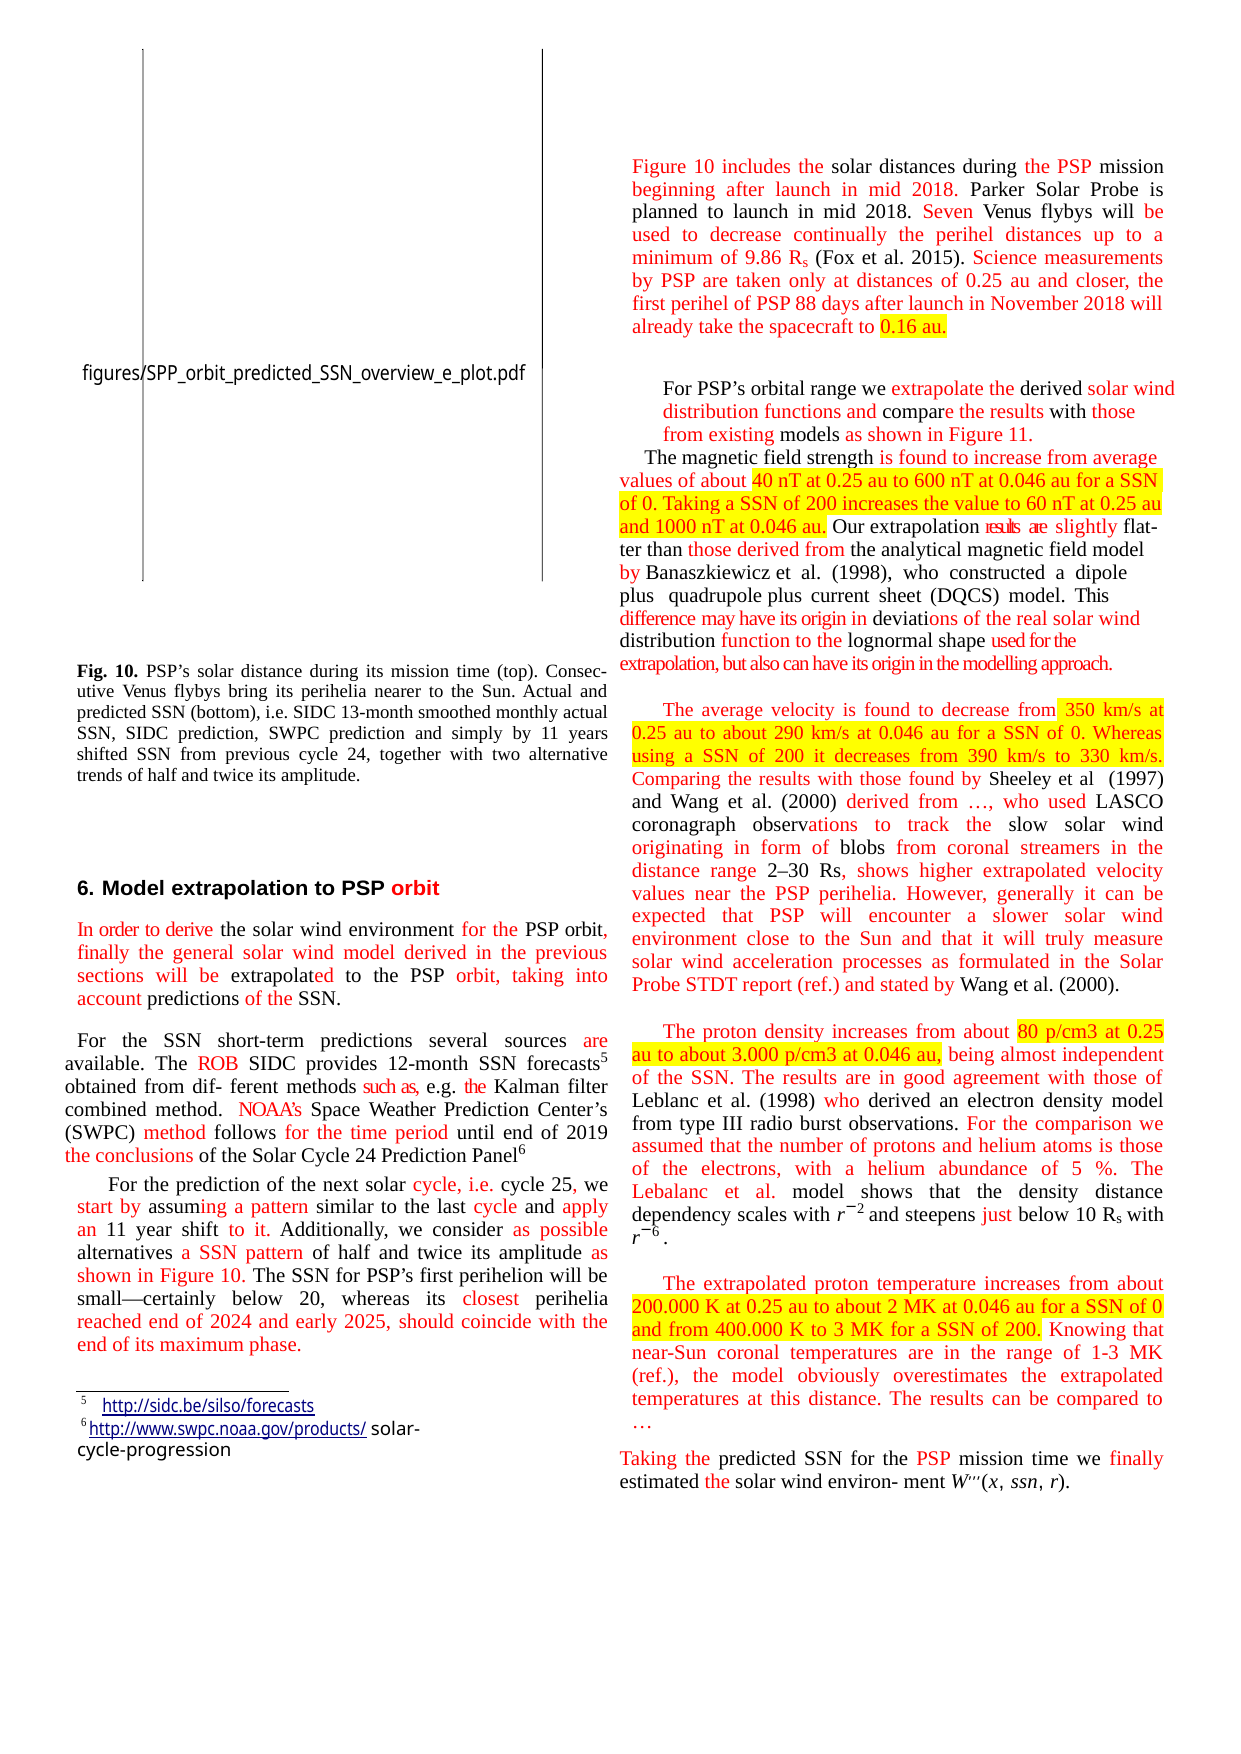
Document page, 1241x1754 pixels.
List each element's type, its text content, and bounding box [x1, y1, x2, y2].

text 5 http://sidc.be/silso/forecasts [81, 1387, 608, 1417]
text Figure 10 includes the solar distances during the PSP mission beginning after launch in mid 2018. Parker Solar Probe is planned to launch in mid 2018. Seven Venus flybys will be used to decrease continually the perihel distances up to a minimum of 9.86 Rs (Fox et al. 2015). Science measurements by PSP are taken only at distances of 0.25 au and closer, the first perihel of PSP 88 days after launch in November 2018 will already take the spacecraft to 0.16 au. [632, 155, 1164, 338]
text The extrapolated proton temperature increases from about 200.000 K at 0.25 au to about 2 MK at 0.046 au for a SSN of 0 and from 400.000 K to 3 MK for a SSN of 200. Knowing that near-Sun coronal temperatures are in the range of 1-3 MK (ref.), the model obviously overestimates the extrapolated temperatures at this distance. The results can be compared to … [632, 1272, 1164, 1433]
text In order to derive the solar wind environment for the PSP orbit, finally the general solar wind model derived in the previous sections will be extrapolated to the PSP orbit, taking into account predictions of the SSN. [77, 918, 608, 1010]
text Fig. 10. PSP’s solar distance during its mission time (top). Consec- utive Venus flybys bring its perihelia nearer to the Sun. Actual and predicted SSN (bottom), i.e. SIDC 13-month smoothed monthly actual SSN, SIDC prediction, SWPC prediction and simply by 11 years shifted SSN from previous cycle 24, together with two alternative trends of half and twice its amplitude. [77, 660, 608, 785]
text 6 http://www.swpc.noaa.gov/products/ solar-cycle-progression [77, 1418, 431, 1460]
text Taking the predicted SSN for the PSP mission time we finally estimated the solar wind environ- ment W,,,(x, ssn, r). [619, 1447, 1164, 1493]
subtitle Model extrapolation to PSP orbit [77, 876, 548, 899]
text figures/SPP_orbit_predicted_SSN_overview_e_plot.pdf [82, 367, 651, 384]
text For PSP’s orbital range we extrapolate the derived solar wind distribution functions and compare the results with those from existing models as shown in Figure 11. [663, 377, 1176, 446]
text The magnetic field strength is found to increase from average values of about 40 nT at 0.25 au to 600 nT at 0.046 au for a SSN of 0. Taking a SSN of 200 increases the value to 60 nT at 0.25 au and 1000 nT at 0.046 au. Our extrapolation results are slightly flat- ter than those derived from the analytical magnetic field model by Banaszkiewicz et al. (1998), who constructed a dipole plus quadrupole plus current sheet (DQCS) model. This difference may have its origin in deviations of the real solar wind distribution function to the lognormal shape used for the extrapolation, but also can have its origin in the modelling approach. [619, 446, 1164, 675]
text The proton density increases from about 80 p/cm3 at 0.25 au to about 3.000 p/cm3 at 0.046 au, being almost independent of the SSN. The results are in good agreement with those of Leblanc et al. (1998) who derived an electron density model from type III radio burst observations. For the comparison we assumed that the number of protons and helium atoms is those of the electrons, with a helium abundance of 5 %. The Lebalanc et al. model shows that the density distance dependency scales with r−2 and steepens just below 10 Rs with r−6 . [632, 1020, 1164, 1249]
text For the prediction of the next solar cycle, i.e. cycle 25, we start by assuming a pattern similar to the last cycle and apply an 11 year shift to it. Additionally, we consider as possible alternatives a SSN pattern of half and twice its amplitude as shown in Figure 10. The SSN for PSP’s first perihelion will be small—certainly below 20, whereas its closest perihelia reached end of 2024 and early 2025, should coincide with the end of its maximum phase. [77, 1173, 608, 1356]
text For the SSN short-term predictions several sources are available. The ROB SIDC provides 12-month SSN forecasts5 obtained from dif- ferent methods such as, e.g. the Kalman filter combined method. NOAA’s Space Weather Prediction Center’s (SWPC) method follows for the time period until end of 2019 the conclusions of the Solar Cycle 24 Prediction Panel6 [64, 1029, 608, 1167]
text The average velocity is found to decrease from 350 km/s at 0.25 au to about 290 km/s at 0.046 au for a SSN of 0. Whereas using a SSN of 200 it decreases from 390 km/s to 330 km/s. Comparing the results with those found by Sheeley et al (1997) and Wang et al. (2000) derived from …, who used LASCO coronagraph observations to track the slow solar wind originating in form of blobs from coronal streamers in the distance range 2–30 Rs, shows higher extrapolated velocity values near the PSP perihelia. However, generally it can be expected that PSP will encounter a slower solar wind environment close to the Sun and that it will truly measure solar wind acceleration processes as formulated in the Solar Probe STDT report (ref.) and stated by Wang et al. (2000). [632, 698, 1164, 996]
